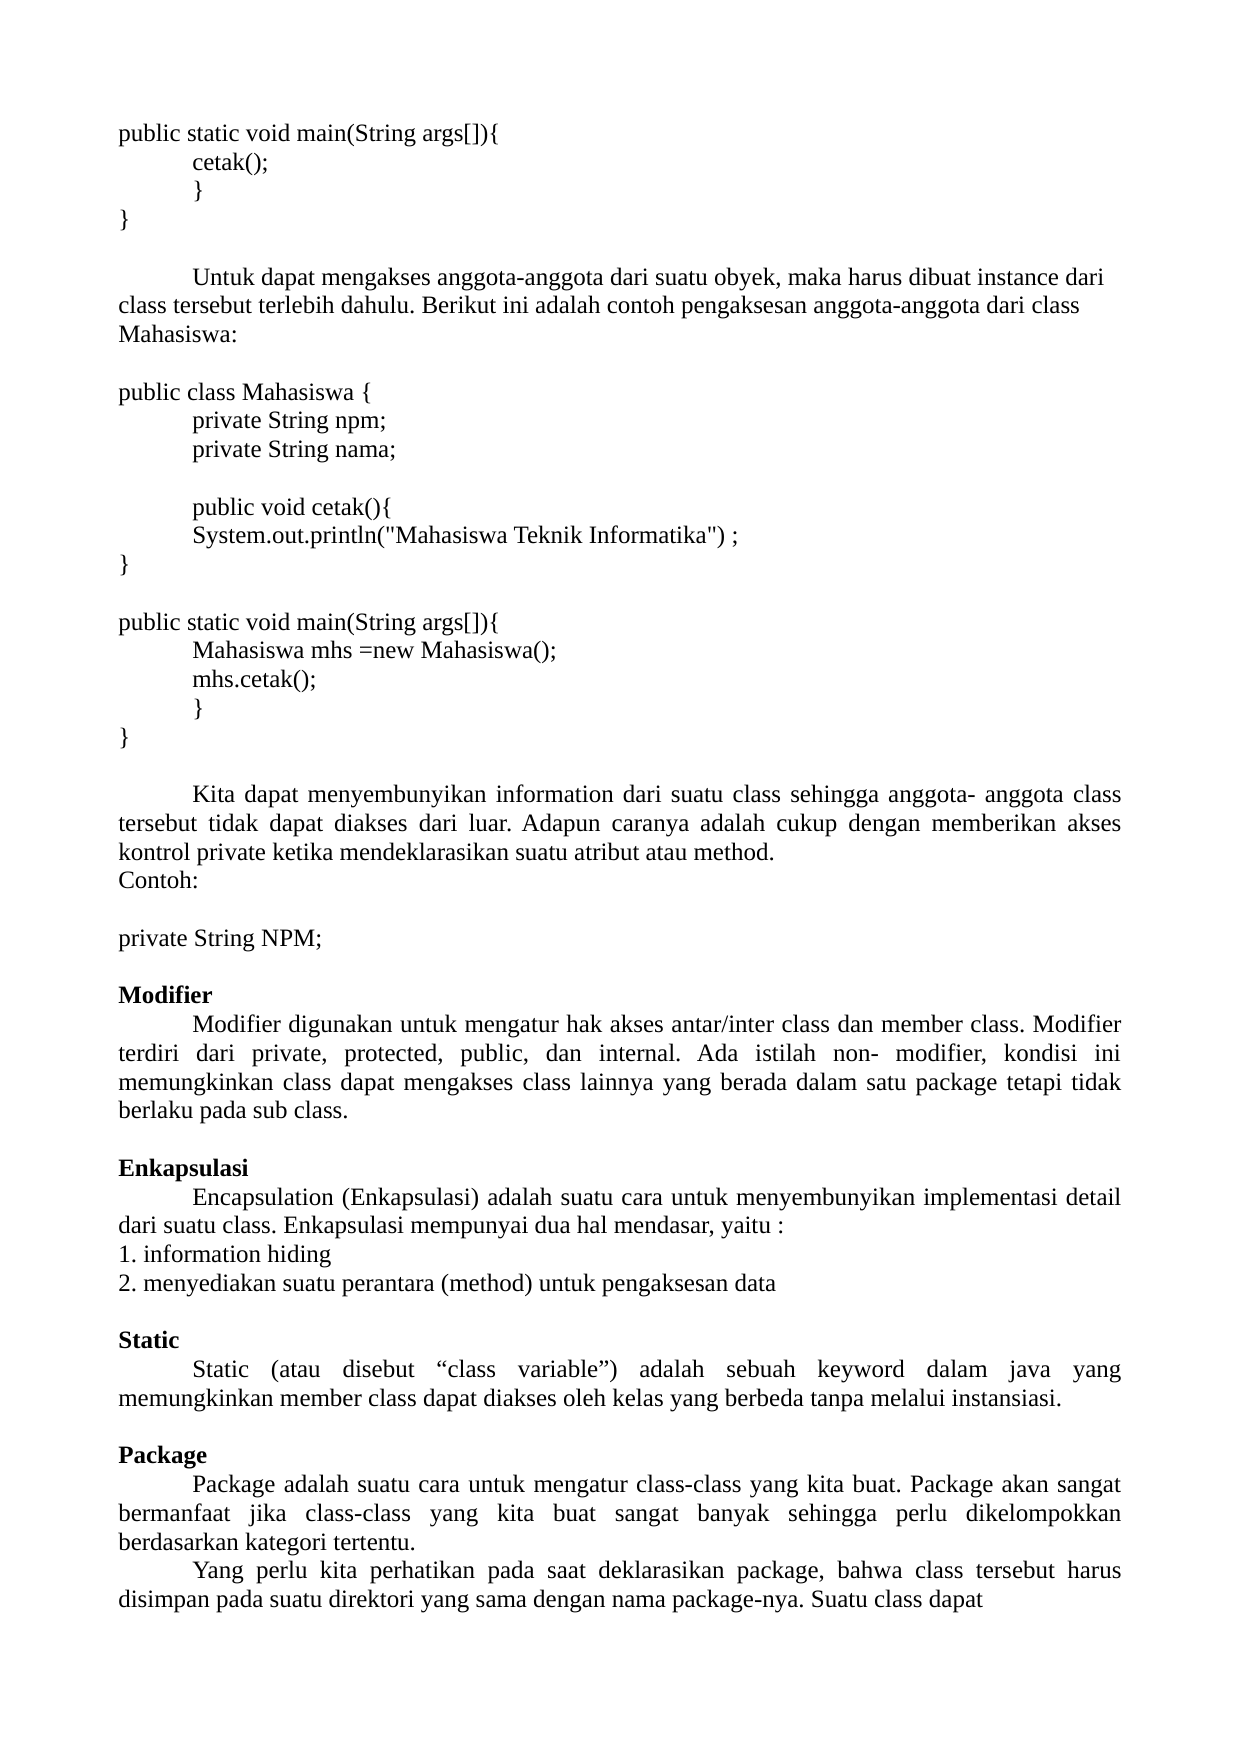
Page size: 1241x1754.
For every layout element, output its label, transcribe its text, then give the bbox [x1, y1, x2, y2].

text Kita dapat menyembunyikan information dari suatu class sehingga anggota- anggota class tersebut tidak dapat diakses dari luar. Adapun caranya adalah cukup dengan memberikan akses kontrol private ketika mendeklarasikan suatu atribut atau method. [118, 779, 1122, 866]
text Yang perlu kita perhatikan pada saat deklarasikan package, bahwa class tersebut harus disimpan pada suatu direktori yang sama dengan nama package-nya. Suatu class dapat [118, 1556, 1122, 1613]
text Modifier digunakan untuk mengatur hak akses antar/inter class dan member class. Modifier terdiri dari private, protected, public, dan internal. Ada istilah non- modifier, kondisi ini memungkinkan class dapat mengakses class lainnya yang berada dalam satu package tetapi tidak berlaku pada sub class. [118, 1009, 1122, 1124]
text Contoh: [118, 866, 1122, 894]
text Encapsulation (Enkapsulasi) adalah suatu cara untuk menyembunyikan implementasi detail dari suatu class. Enkapsulasi mempunyai dua hal mendasar, yaitu : [118, 1182, 1122, 1239]
text Mahasiswa mhs =new Mahasiswa(); [118, 636, 1122, 664]
text 2. menyediakan suatu perantara (method) untuk pengaksesan data [118, 1268, 1122, 1297]
text Untuk dapat mengakses anggota-anggota dari suatu obyek, maka harus dibuat instance dari class tersebut terlebih dahulu. Berikut ini adalah contoh pengaksesan anggota-anggota dari class Mahasiswa: [118, 262, 1122, 348]
text System.out.println("Mahasiswa Teknik Informatika") ; [118, 521, 1122, 549]
text private String nama; [118, 434, 1122, 463]
text public class Mahasiswa { [118, 377, 1122, 406]
text mhs.cetak(); [118, 664, 1122, 693]
text } [118, 176, 1122, 204]
text Enkapsulasi [118, 1153, 1122, 1182]
text cetak(); [118, 147, 1122, 176]
text } [118, 204, 1122, 233]
text } [118, 693, 1122, 722]
text } [118, 549, 1122, 578]
text public static void main(String args[]){ [118, 607, 1122, 636]
text Package adalah suatu cara untuk mengatur class-class yang kita buat. Package akan sangat bermanfaat jika class-class yang kita buat sangat banyak sehingga perlu dikelompokkan berdasarkan kategori tertentu. [118, 1469, 1122, 1556]
text Package [118, 1441, 1122, 1469]
text public void cetak(){ [118, 492, 1122, 521]
text private String npm; [118, 406, 1122, 434]
text private String NPM; [118, 923, 1122, 952]
text Static (atau disebut “class variable”) adalah sebuah keyword dalam java yang memungkinkan member class dapat diakses oleh kelas yang berbeda tanpa melalui instansiasi. [118, 1354, 1122, 1412]
text Modifier [118, 981, 1122, 1009]
text } [118, 722, 1122, 751]
text 1. information hiding [118, 1239, 1122, 1268]
text Static [118, 1326, 1122, 1354]
text public static void main(String args[]){ [118, 118, 1122, 147]
